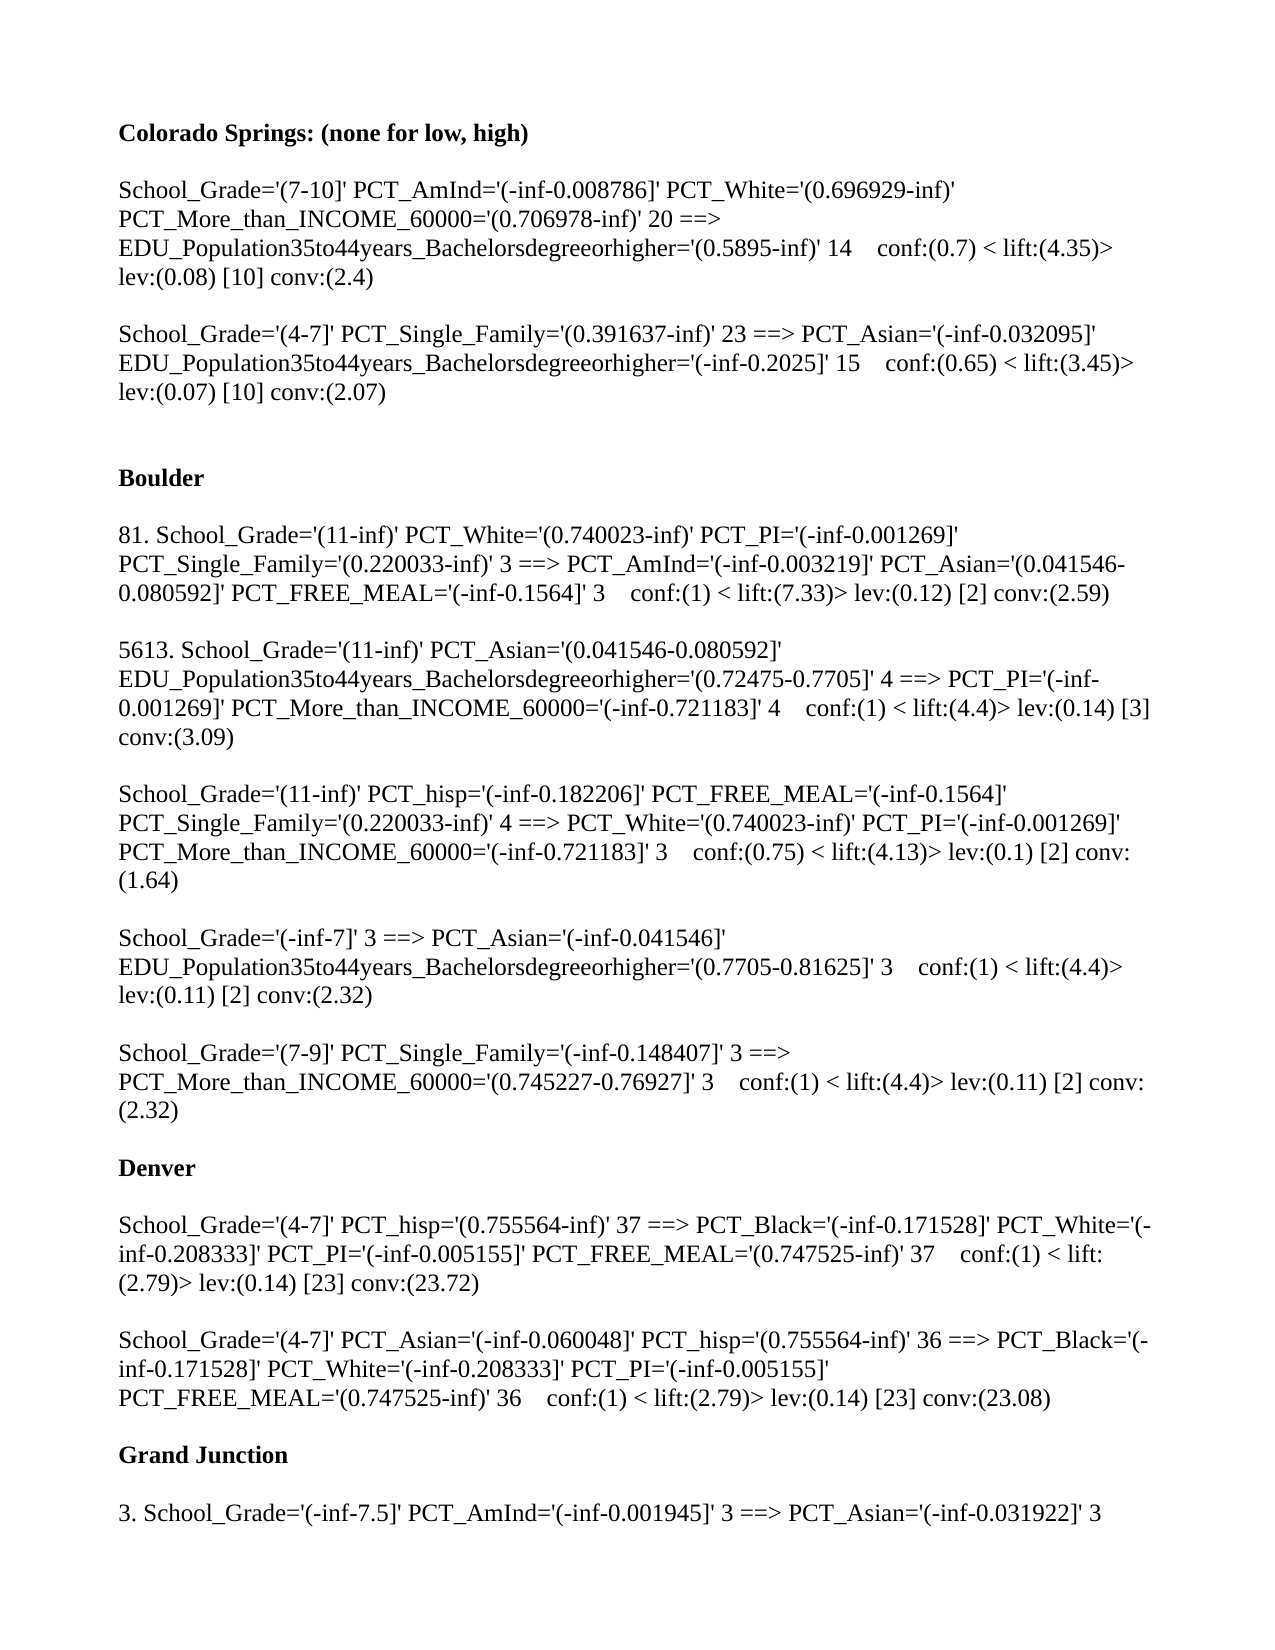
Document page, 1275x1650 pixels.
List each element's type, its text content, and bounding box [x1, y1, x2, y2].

text School_Grade='(11-inf)' PCT_hisp='(-inf-0.182206]' PCT_FREE_MEAL='(-inf-0.1564]' PCT_Single_Family='(0.220033-inf)' 4 ==> PCT_White='(0.740023-inf)' PCT_PI='(-inf-0.001269]' PCT_More_than_INCOME_60000='(-inf-0.721183]' 3 conf:(0.75) < lift:(4.13)> lev:(0.1) [2] conv:(1.64) [118, 779, 1157, 894]
text 5613. School_Grade='(11-inf)' PCT_Asian='(0.041546-0.080592]' EDU_Population35to44years_Bachelorsdegreeorhigher='(0.72475-0.7705]' 4 ==> PCT_PI='(-inf-0.001269]' PCT_More_than_INCOME_60000='(-inf-0.721183]' 4 conf:(1) < lift:(4.4)> lev:(0.14) [3] conv:(3.09) [118, 636, 1157, 751]
text School_Grade='(7-10]' PCT_AmInd='(-inf-0.008786]' PCT_White='(0.696929-inf)' PCT_More_than_INCOME_60000='(0.706978-inf)' 20 ==> EDU_Population35to44years_Bachelorsdegreeorhigher='(0.5895-inf)' 14 conf:(0.7) < lift:(4.35)> lev:(0.08) [10] conv:(2.4) [118, 176, 1157, 291]
text Grand Junction [118, 1441, 1157, 1469]
text Denver [118, 1153, 1157, 1182]
text Boulder [118, 463, 1157, 492]
text Colorado Springs: (none for low, high) [118, 118, 1157, 147]
text School_Grade='(-inf-7]' 3 ==> PCT_Asian='(-inf-0.041546]' EDU_Population35to44years_Bachelorsdegreeorhigher='(0.7705-0.81625]' 3 conf:(1) < lift:(4.4)> lev:(0.11) [2] conv:(2.32) [118, 923, 1157, 1009]
text School_Grade='(7-9]' PCT_Single_Family='(-inf-0.148407]' 3 ==> PCT_More_than_INCOME_60000='(0.745227-0.76927]' 3 conf:(1) < lift:(4.4)> lev:(0.11) [2] conv:(2.32) [118, 1038, 1157, 1124]
text School_Grade='(4-7]' PCT_Asian='(-inf-0.060048]' PCT_hisp='(0.755564-inf)' 36 ==> PCT_Black='(-inf-0.171528]' PCT_White='(-inf-0.208333]' PCT_PI='(-inf-0.005155]' PCT_FREE_MEAL='(0.747525-inf)' 36 conf:(1) < lift:(2.79)> lev:(0.14) [23] conv:(23.08) [118, 1326, 1157, 1412]
text School_Grade='(4-7]' PCT_hisp='(0.755564-inf)' 37 ==> PCT_Black='(-inf-0.171528]' PCT_White='(-inf-0.208333]' PCT_PI='(-inf-0.005155]' PCT_FREE_MEAL='(0.747525-inf)' 37 conf:(1) < lift:(2.79)> lev:(0.14) [23] conv:(23.72) [118, 1211, 1157, 1297]
text 81. School_Grade='(11-inf)' PCT_White='(0.740023-inf)' PCT_PI='(-inf-0.001269]' PCT_Single_Family='(0.220033-inf)' 3 ==> PCT_AmInd='(-inf-0.003219]' PCT_Asian='(0.041546-0.080592]' PCT_FREE_MEAL='(-inf-0.1564]' 3 conf:(1) < lift:(7.33)> lev:(0.12) [2] conv:(2.59) [118, 521, 1157, 607]
text School_Grade='(4-7]' PCT_Single_Family='(0.391637-inf)' 23 ==> PCT_Asian='(-inf-0.032095]' EDU_Population35to44years_Bachelorsdegreeorhigher='(-inf-0.2025]' 15 conf:(0.65) < lift:(3.45)> lev:(0.07) [10] conv:(2.07) [118, 319, 1157, 406]
text 3. School_Grade='(-inf-7.5]' PCT_AmInd='(-inf-0.001945]' 3 ==> PCT_Asian='(-inf-0.031922]' 3 [118, 1498, 1157, 1527]
